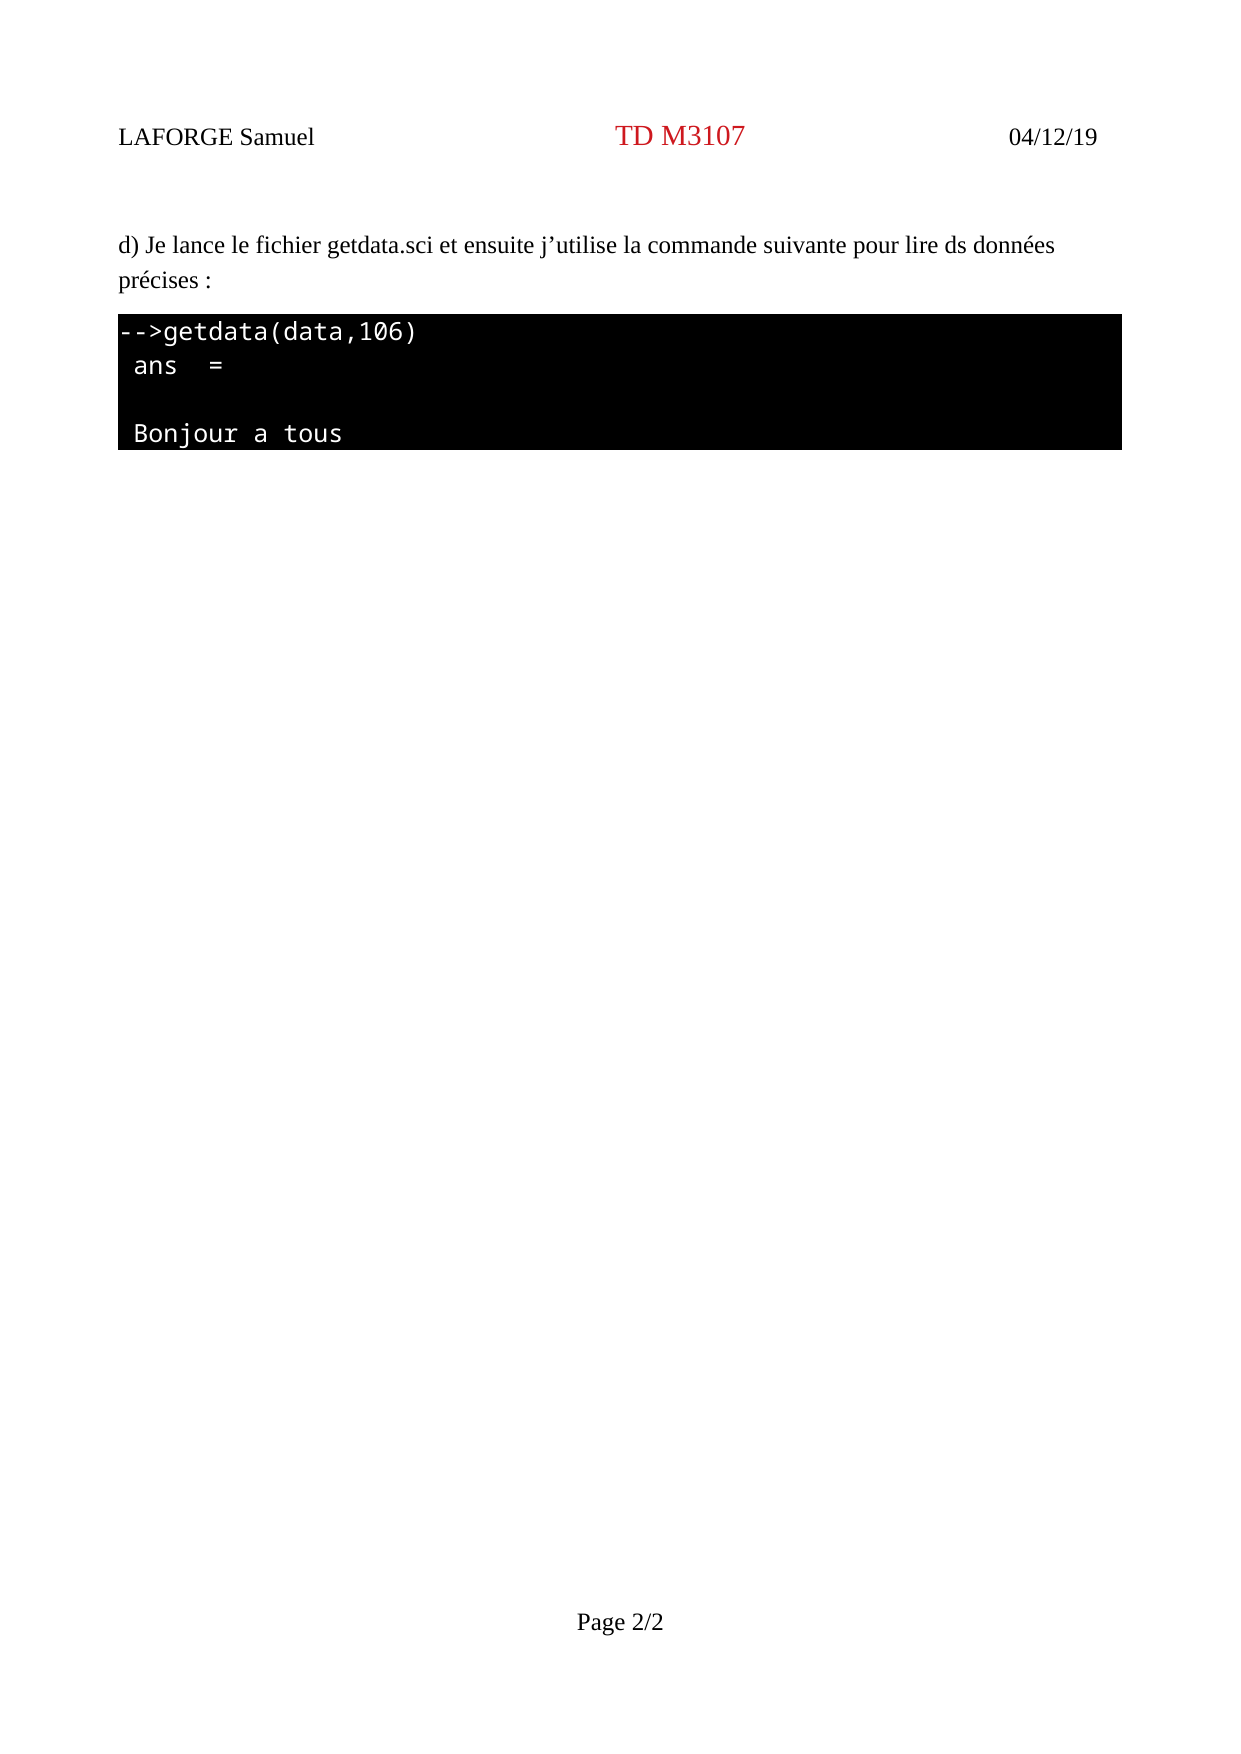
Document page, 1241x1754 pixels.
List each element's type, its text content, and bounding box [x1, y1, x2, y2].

text -->getdata(data,106) [118, 314, 1122, 348]
text Bonjour a tous [118, 416, 1122, 450]
text ans = [118, 348, 1122, 382]
text d) Je lance le fichier getdata.sci et ensuite j’utilise la commande suivante pour lire ds données précises : [118, 230, 1122, 293]
